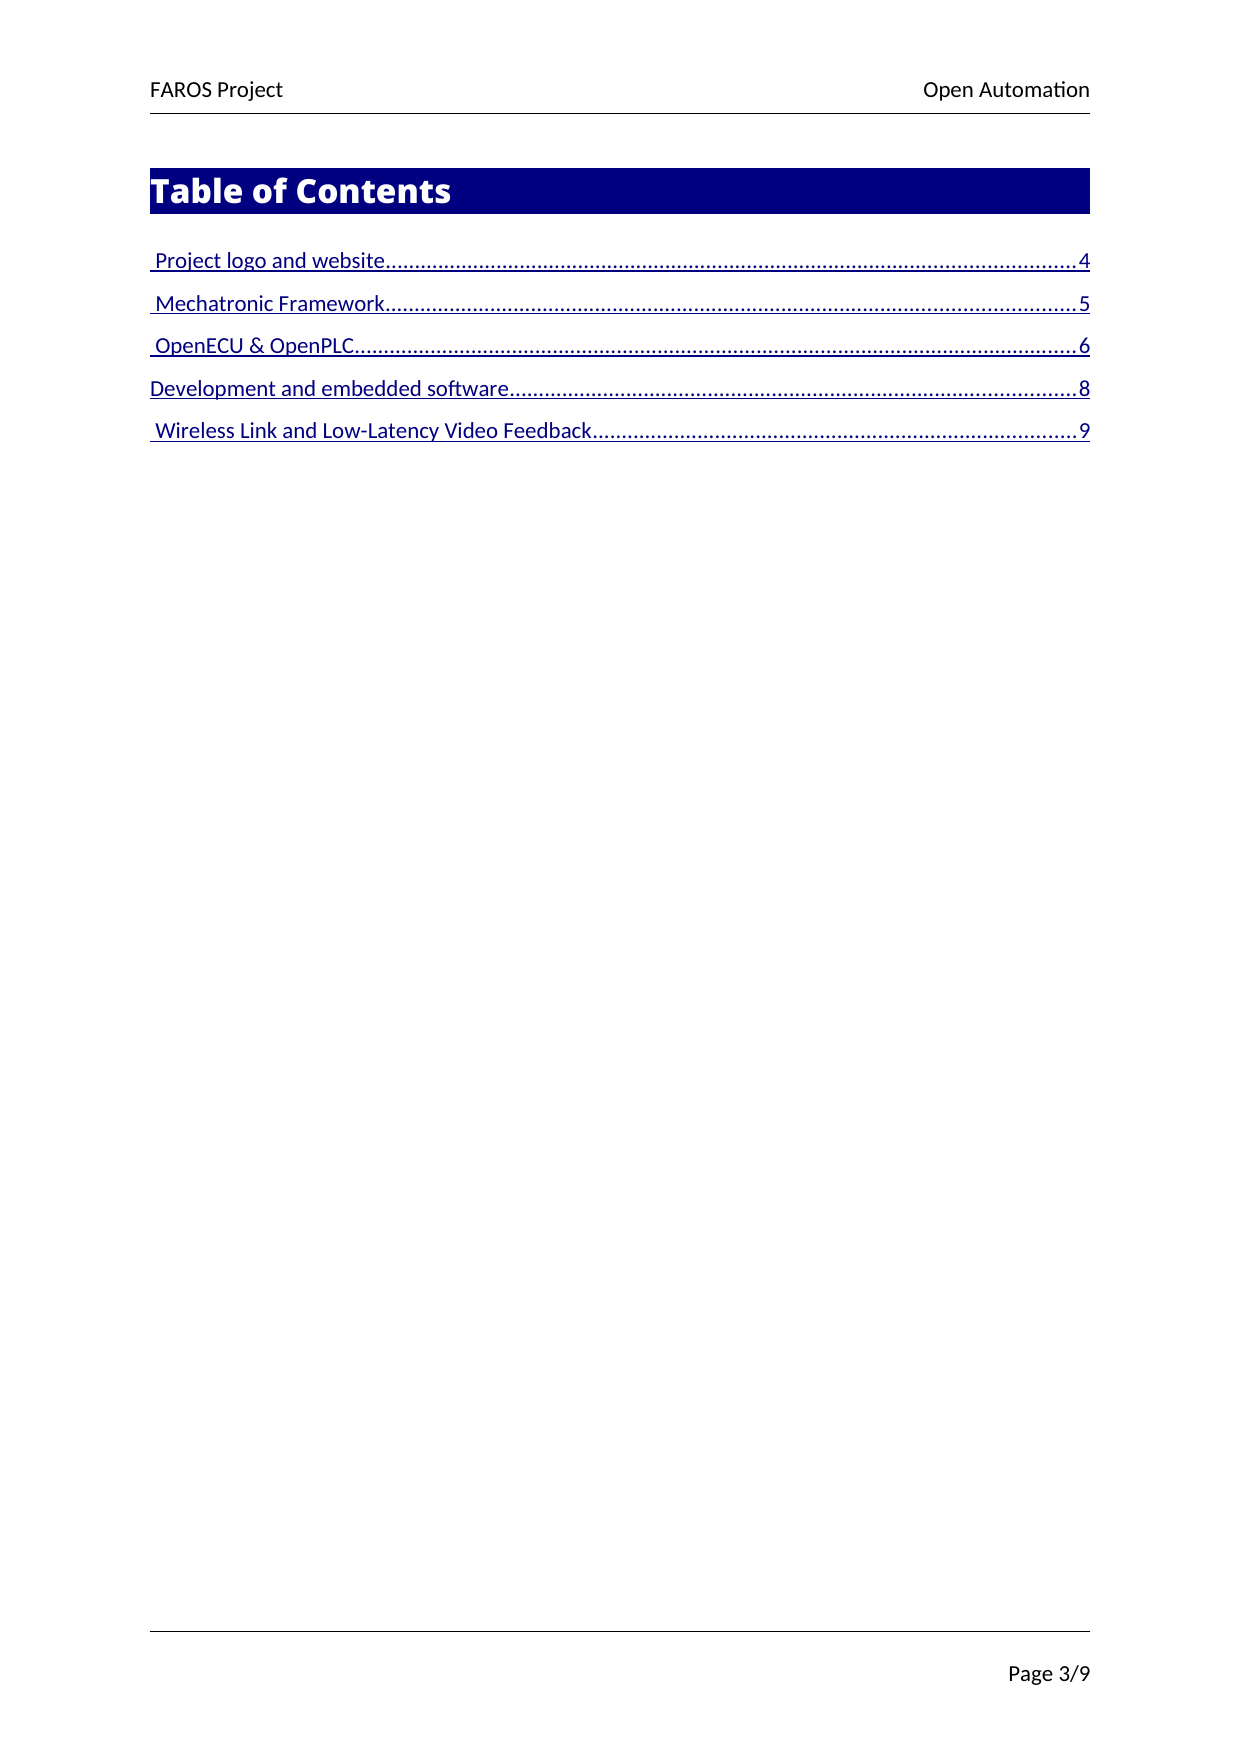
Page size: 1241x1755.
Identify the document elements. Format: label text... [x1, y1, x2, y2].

text OpenECU & OpenPLC 6 [150, 331, 1090, 355]
text Mechatronic Framework 5 [150, 289, 1090, 313]
text Project logo and website 4 [150, 246, 1090, 270]
subtitle Table of Contents [150, 168, 1090, 214]
text Development and embedded software 8 [150, 374, 1090, 398]
text Wireless Link and Low-Latency Video Feedback 9 [150, 416, 1090, 441]
